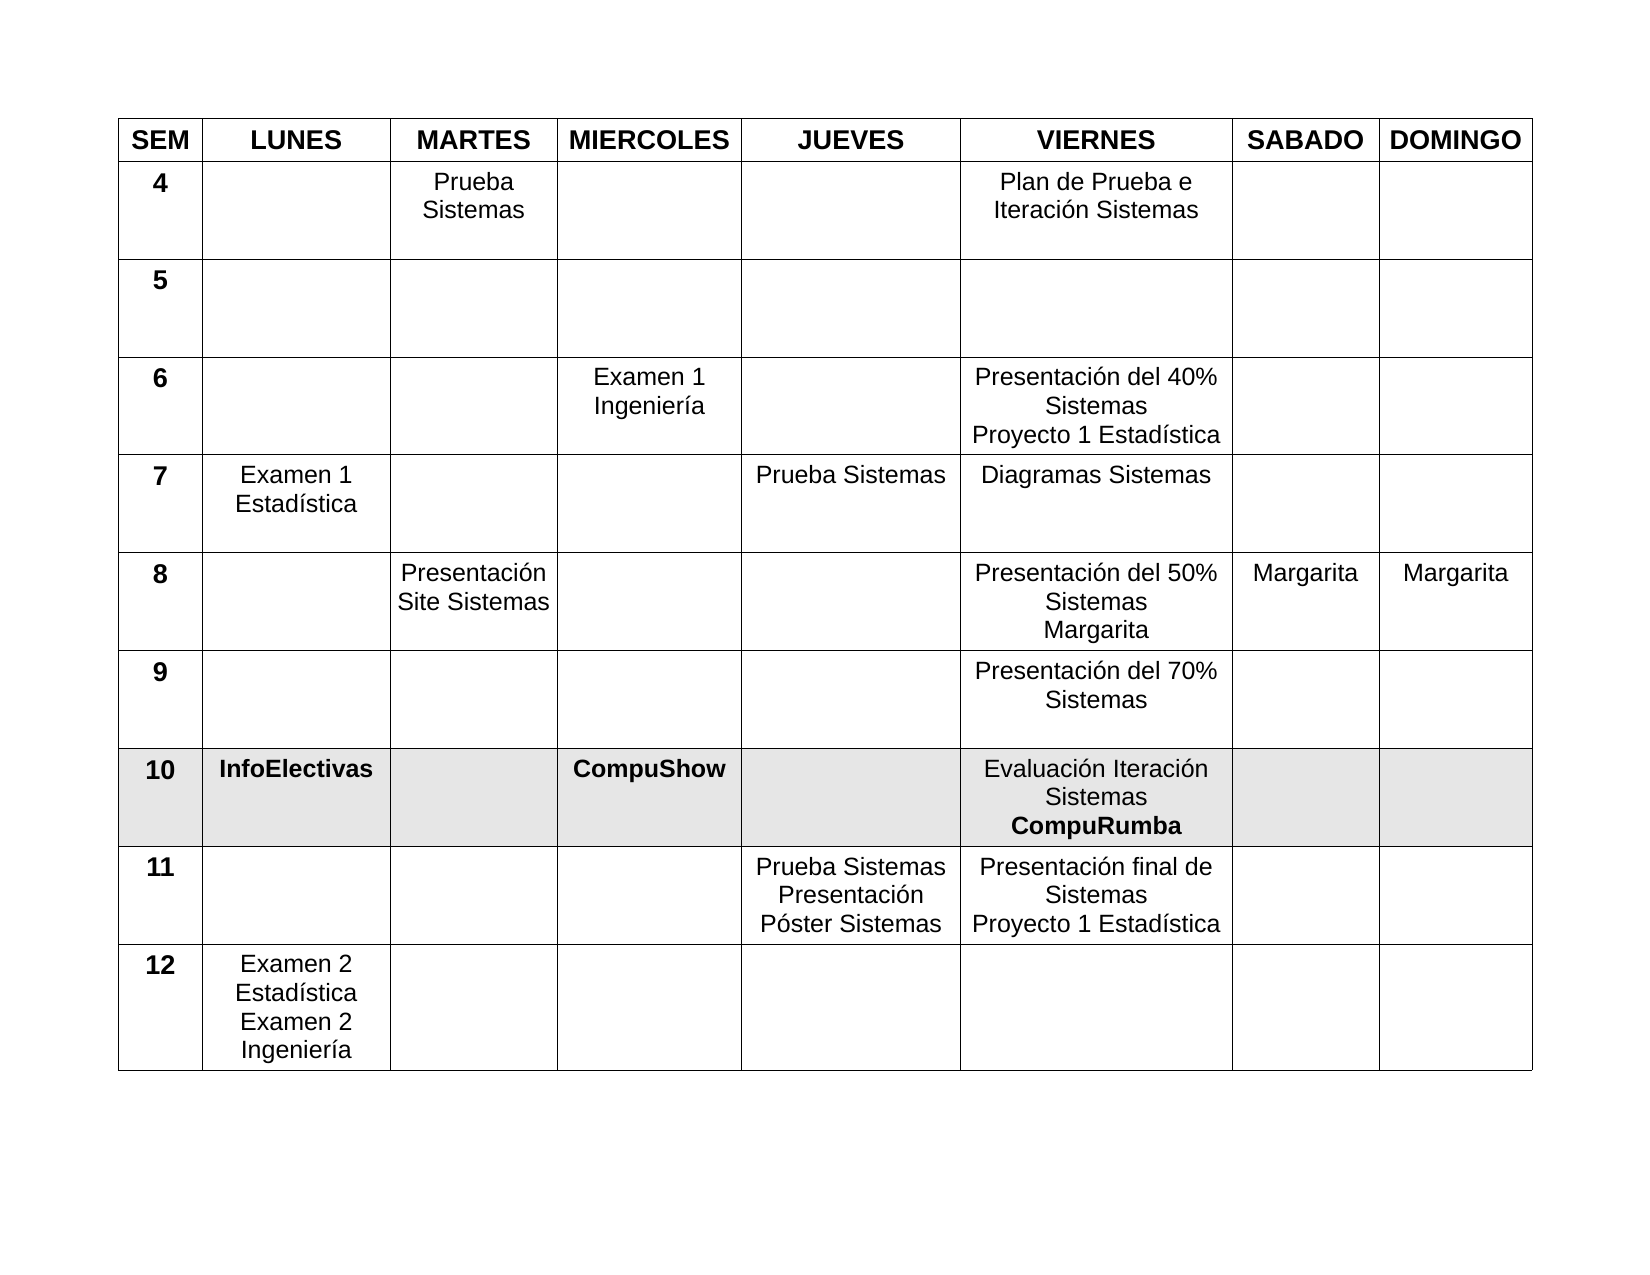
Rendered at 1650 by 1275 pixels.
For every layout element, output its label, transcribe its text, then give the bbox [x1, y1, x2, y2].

table_cell [742, 358, 960, 454]
table_cell [1380, 847, 1532, 943]
table_header LUNES [203, 119, 390, 161]
table_cell [1233, 749, 1379, 846]
table_header DOMINGO [1380, 119, 1532, 161]
table_cell [391, 651, 557, 748]
table_cell 10 [119, 749, 202, 846]
table_cell [1233, 651, 1379, 748]
table_cell Presentación del 70% Sistemas [961, 651, 1232, 748]
table_cell [203, 260, 390, 357]
table_cell [1233, 162, 1379, 259]
table_cell [1380, 651, 1532, 748]
table_cell 12 [119, 945, 202, 1070]
table_cell [558, 260, 741, 357]
table_cell [558, 162, 741, 259]
table_cell [391, 749, 557, 846]
table_cell 11 [119, 847, 202, 943]
table_cell 5 [119, 260, 202, 357]
table_cell [742, 945, 960, 1070]
table_cell Presentación final de Sistemas Proyecto 1 Estadística [961, 847, 1232, 943]
table_cell [203, 847, 390, 943]
table_cell Prueba Sistemas [742, 455, 960, 552]
table_cell [1380, 945, 1532, 1070]
table_cell Examen 2 Estadística Examen 2 Ingeniería [203, 945, 390, 1070]
table_cell [203, 162, 390, 259]
table_header MARTES [391, 119, 557, 161]
table_cell [391, 358, 557, 454]
table_cell [1233, 847, 1379, 943]
table_cell Plan de Prueba e Iteración Sistemas [961, 162, 1232, 259]
table_cell [1380, 358, 1532, 454]
table_cell [203, 651, 390, 748]
table_cell [391, 260, 557, 357]
table_cell [1233, 358, 1379, 454]
table_cell [558, 553, 741, 650]
table_cell [1380, 455, 1532, 552]
table_header SABADO [1233, 119, 1379, 161]
table_cell [961, 945, 1232, 1070]
table_cell 7 [119, 455, 202, 552]
table_cell [1233, 260, 1379, 357]
table_cell [1380, 260, 1532, 357]
table_cell Evaluación Iteración Sistemas CompuRumba [961, 749, 1232, 846]
table_cell 4 [119, 162, 202, 259]
table_cell Diagramas Sistemas [961, 455, 1232, 552]
table_header JUEVES [742, 119, 960, 161]
table_cell Margarita [1380, 553, 1532, 650]
table_cell [742, 749, 960, 846]
table_cell [1380, 162, 1532, 259]
table_header MIERCOLES [558, 119, 741, 161]
table_cell Presentación del 50% Sistemas Margarita [961, 553, 1232, 650]
table_cell Prueba Sistemas [391, 162, 557, 259]
table_cell [1233, 945, 1379, 1070]
table_cell [558, 651, 741, 748]
table_cell CompuShow [558, 749, 741, 846]
table_cell [391, 847, 557, 943]
table_cell [742, 553, 960, 650]
table_cell [742, 162, 960, 259]
table_cell [1233, 455, 1379, 552]
table_cell [391, 945, 557, 1070]
table_cell Presentación Site Sistemas [391, 553, 557, 650]
table_cell [742, 651, 960, 748]
table_cell [203, 553, 390, 650]
table_cell [203, 358, 390, 454]
table_header VIERNES [961, 119, 1232, 161]
table_cell Prueba Sistemas Presentación Póster Sistemas [742, 847, 960, 943]
table_cell [558, 455, 741, 552]
table_cell 6 [119, 358, 202, 454]
table_cell 9 [119, 651, 202, 748]
table_cell 8 [119, 553, 202, 650]
table_cell [1380, 749, 1532, 846]
table_cell [391, 455, 557, 552]
table_cell [742, 260, 960, 357]
table_cell [558, 847, 741, 943]
table_cell InfoElectivas [203, 749, 390, 846]
table_cell [961, 260, 1232, 357]
table_cell Examen 1 Estadística [203, 455, 390, 552]
table_header SEM [119, 119, 202, 161]
table_cell Presentación del 40% Sistemas Proyecto 1 Estadística [961, 358, 1232, 454]
table_cell Margarita [1233, 553, 1379, 650]
table_cell [558, 945, 741, 1070]
table_cell Examen 1 Ingeniería [558, 358, 741, 454]
